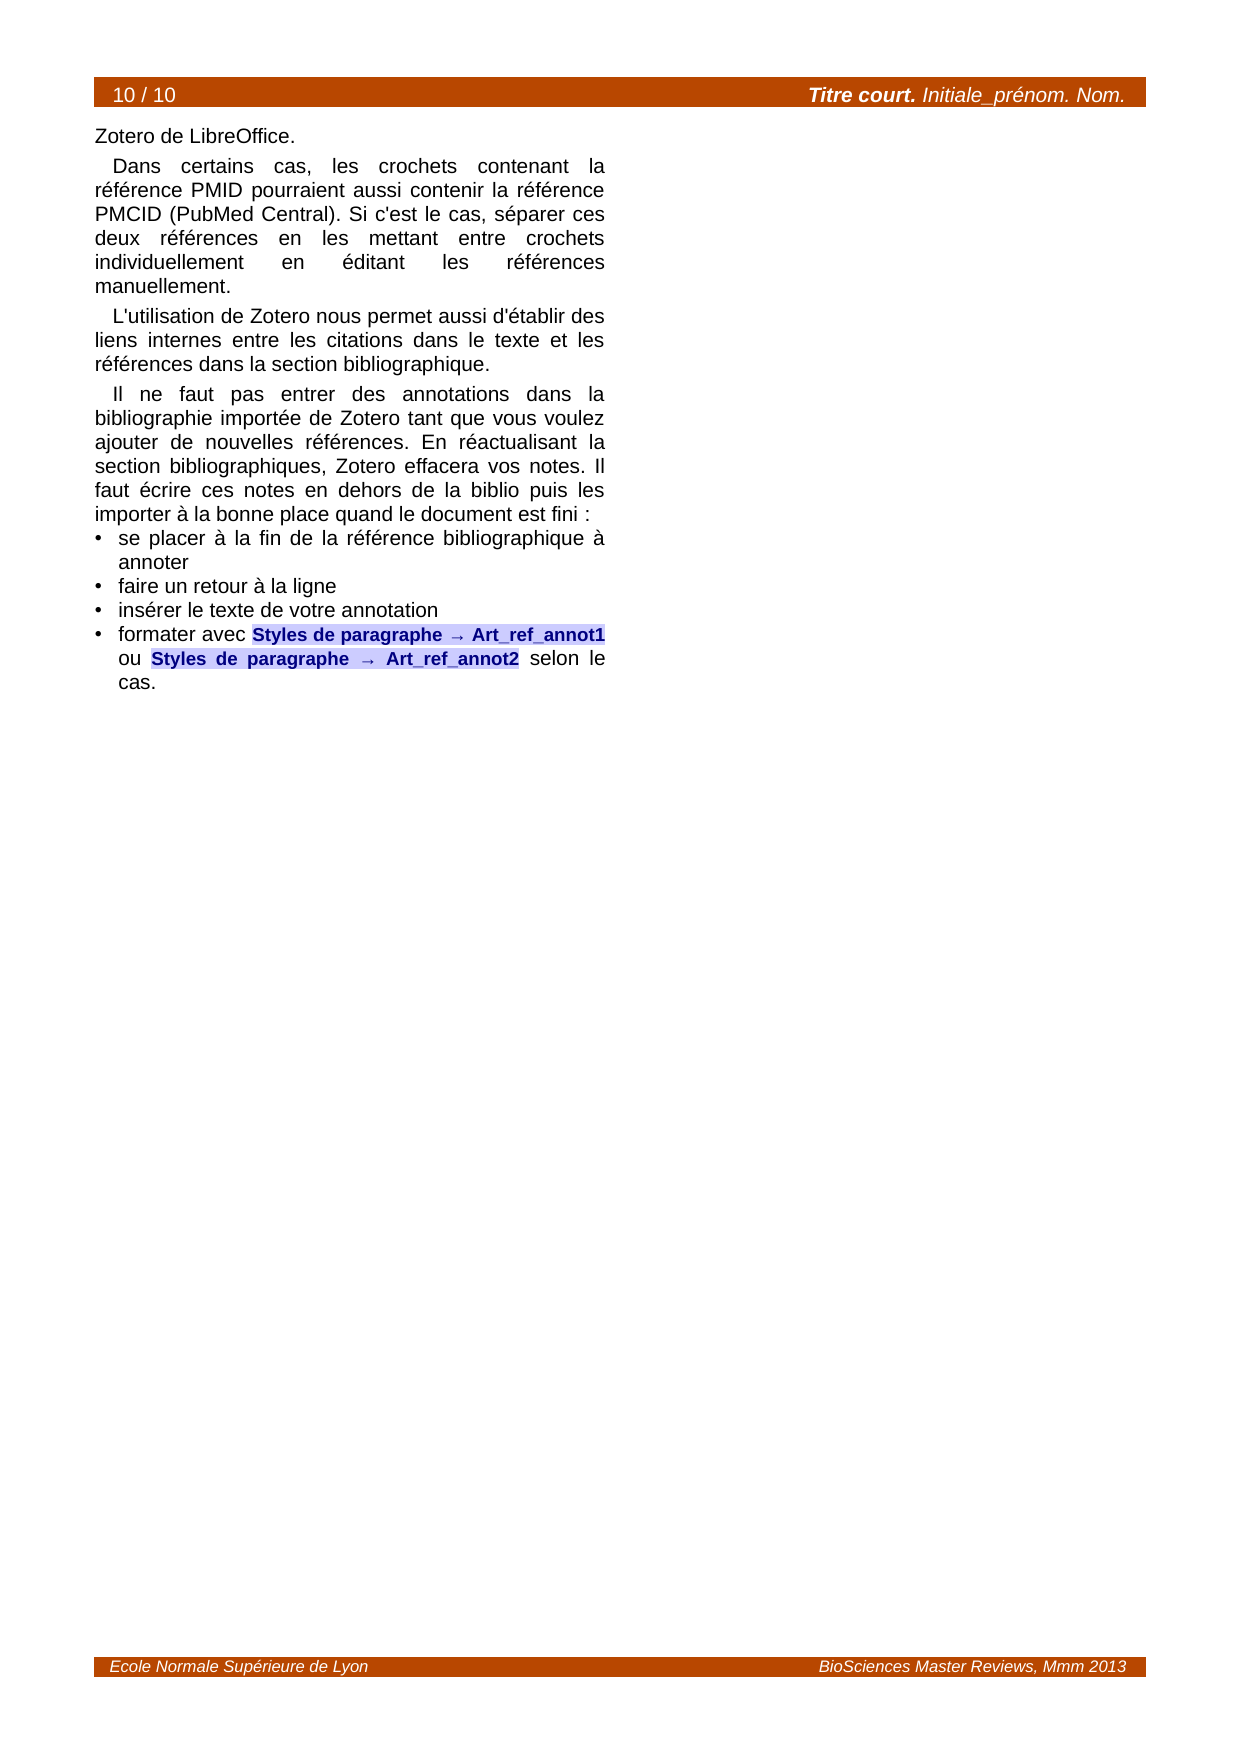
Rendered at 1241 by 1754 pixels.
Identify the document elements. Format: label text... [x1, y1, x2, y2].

list insérer le texte de votre annotation [94, 598, 605, 622]
text L'utilisation de Zotero nous permet aussi d'établir des liens internes entre les citations dans le texte et les références dans la section bibliographique. [94, 304, 605, 376]
text Dans certains cas, les crochets contenant la référence PMID pourraient aussi contenir la référence PMCID (PubMed Central). Si c'est le cas, séparer ces deux références en les mettant entre crochets individuellement en éditant les références manuellement. [94, 154, 605, 298]
list se placer à la fin de la référence bibliographique à annoter [94, 526, 605, 573]
list faire un retour à la ligne [94, 573, 605, 598]
text Il ne faut pas entrer des annotations dans la bibliographie importée de Zotero tant que vous voulez ajouter de nouvelles références. En réactualisant la section bibliographiques, Zotero effacera vos notes. Il faut écrire ces notes en dehors de la biblio puis les importer à la bonne place quand le document est fini : [94, 382, 605, 526]
text Zotero de LibreOffice. [94, 124, 605, 148]
list formater avec Styles de paragraphe → Art_ref_annot1 ou Styles de paragraphe → Art_ref_annot2 selon le cas. [94, 622, 605, 694]
